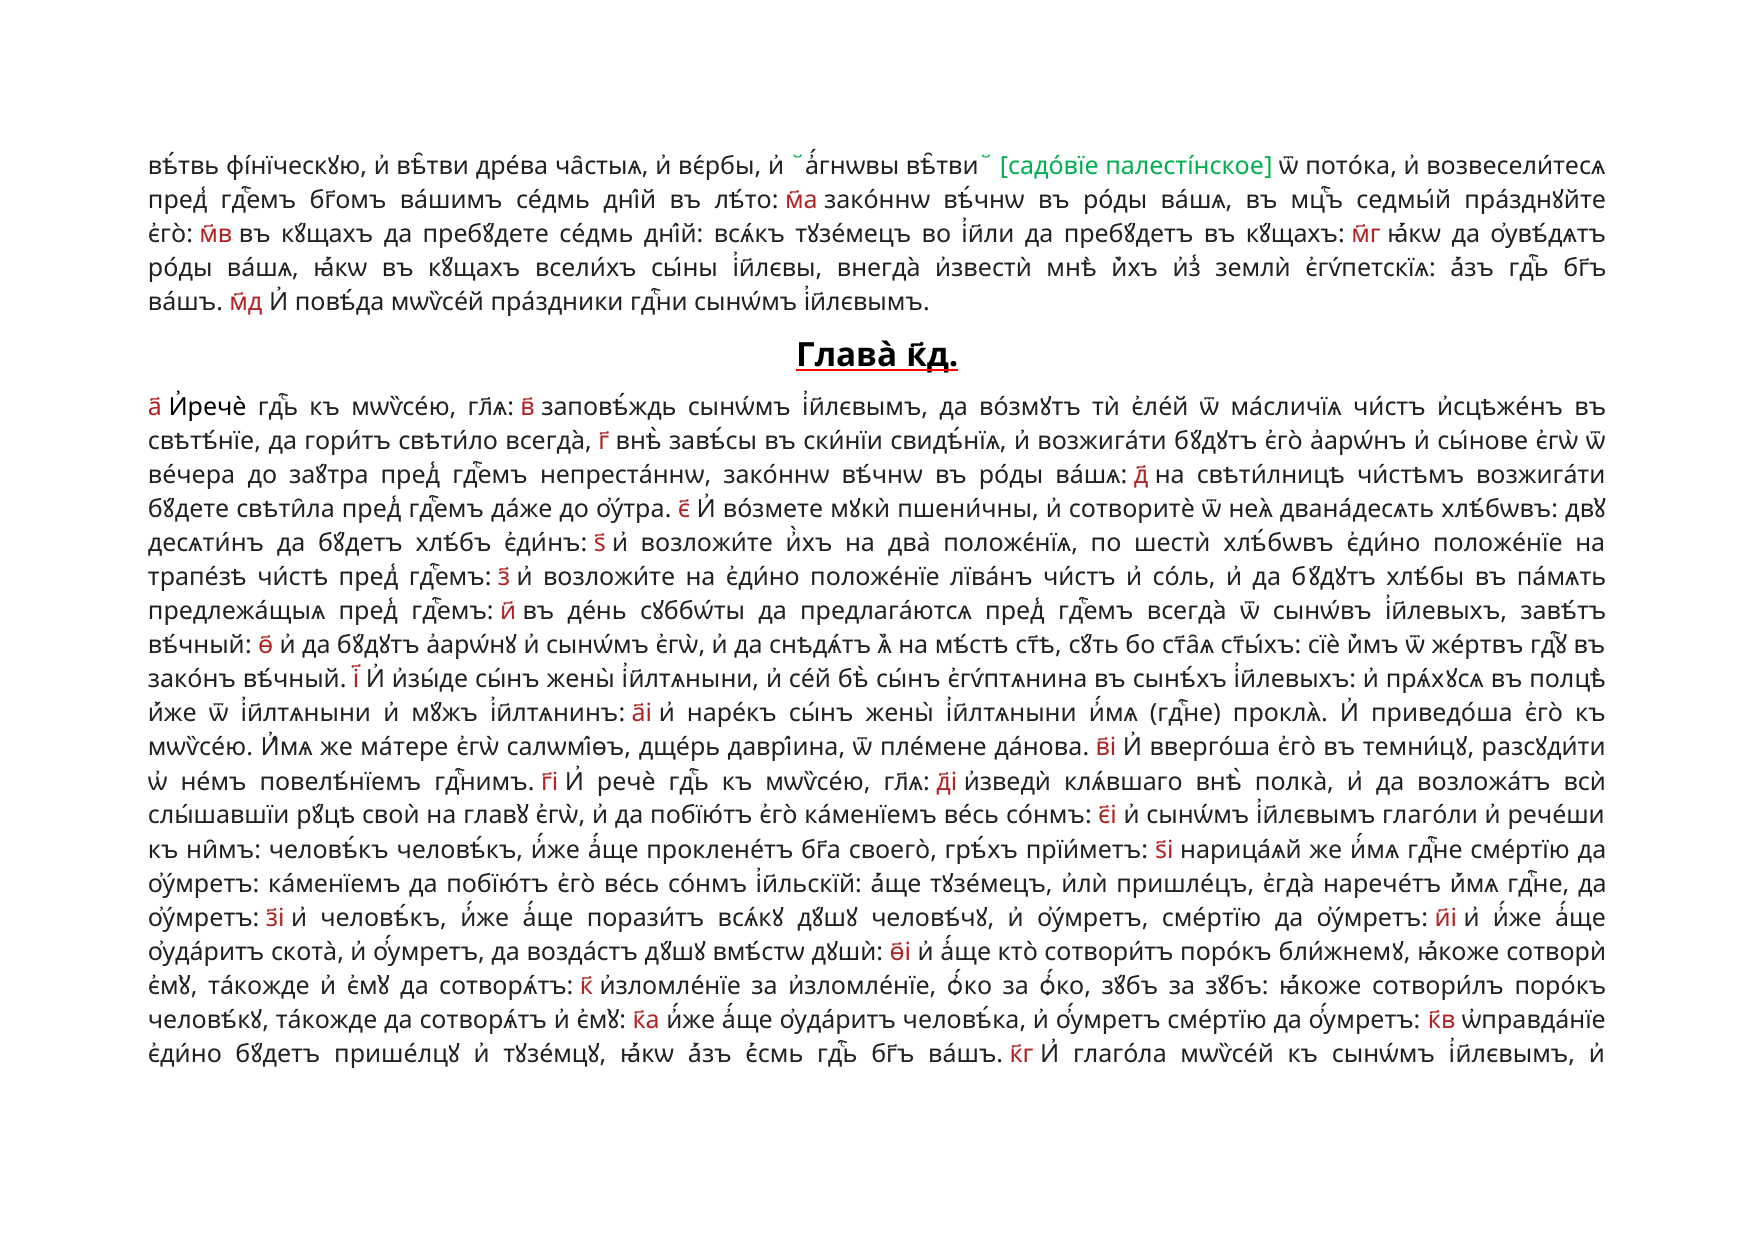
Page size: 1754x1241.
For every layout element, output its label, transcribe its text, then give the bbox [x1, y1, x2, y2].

text вѣ́твь фі́нїческꙋю, и҆ вѣ̑тви дре́ва ча̑стыѧ, и҆ вє́рбы, и҆ ꙾а҆́гнѡвы вѣ̑тви꙾ [садо́вїе палесті́нское] ѿ пото́ка, и҆ возвесели́тесѧ пред̾ гдⷭ҇емъ бг҃омъ ва́шимъ се́дмь дні́й въ лѣ́то: м҃а зако́ннѡ вѣ́чнѡ въ ро́ды ва́шѧ, въ мцⷭ҇ъ седмы́й пра́зднꙋйте є҆го̀: м҃в въ кꙋ́щахъ да пребꙋ́дете се́дмь дні́й: всѧ́къ тꙋзе́мецъ во і҆и҃ли да пребꙋ́детъ въ кꙋ́щахъ: м҃г ꙗ҆́кѡ да ѹ҆вѣ́дѧтъ ро́ды ва́шѧ, ꙗ҆́кѡ въ кꙋ́щахъ всели́хъ сы́ны і҆и҃лєвы, внегда̀ и҆звестѝ мнѣ̀ и҆̀хъ и҆з̾ землѝ є҆гѵ́петскїѧ: а҆́зъ гдⷭ҇ь бг҃ъ ва́шъ. м҃д И҆ повѣ́да мѡѷсе́й пра́здники гдⷭ҇ни сынѡ́мъ і҆и҃лєвымъ. [148, 148, 1606, 318]
text Глава̀ к҃д. [148, 331, 1606, 376]
text а҃ И҆речѐ гдⷭ҇ь къ мѡѷсе́ю, гл҃ѧ: в҃ заповѣ́ждь сынѡ́мъ і҆и҃лєвымъ, да во́змꙋтъ тѝ є҆ле́й ѿ ма́сличїѧ чи́стъ и҆сцѣже́нъ въ свѣтѣ́нїе, да гори́тъ свѣти́ло всегда̀, г҃ внѣ̀ завѣ́сы въ ски́нїи свидѣ́нїѧ, и҆ возжига́ти бꙋ́дꙋтъ є҆го̀ а҆арѡ́нъ и҆ сы́нове є҆гѡ̀ ѿ ве́чера до заꙋ́тра пред̾ гдⷭ҇емъ непреста́ннѡ, зако́ннѡ вѣ́чнѡ въ ро́ды ва́шѧ: д҃ на свѣти́лницѣ чи́стѣмъ возжига́ти бꙋ́дете свѣти̑ла пред̾ гдⷭ҇емъ да́же до ѹ҆́тра. є҃ И҆ во́змете мꙋкѝ пшени́чны, и҆ сотворитѐ ѿ неѧ̀ двана́десѧть хлѣ́бѡвъ: двꙋ̀ десѧти́нъ да бꙋ́детъ хлѣ́бъ є҆ди́нъ: ѕ҃ и҆ возложи́те и҆̀хъ на два̀ положє́нїѧ, по шестѝ хлѣ́бѡвъ є҆ди́но положе́нїе на трапе́зѣ чи́стѣ пред̾ гдⷭ҇емъ: з҃ и҆ возложи́те на є҆ди́но положе́нїе лїва́нъ чи́стъ и҆ со́ль, и҆ да бꙋ́дꙋтъ хлѣ́бы въ па́мѧть предлежа́щыѧ пред̾ гдⷭ҇емъ: и҃ въ де́нь сꙋббѡ́ты да предлага́ютсѧ пред̾ гдⷭ҇емъ всегда̀ ѿ сынѡ́въ і҆и҃левыхъ, завѣ́тъ вѣ́чный: ѳ҃ и҆ да бꙋ́дꙋтъ а҆арѡ́нꙋ и҆ сынѡ́мъ є҆гѡ̀, и҆ да снѣдѧ́тъ ѧ҆̀ на мѣ́стѣ ст҃ѣ, сꙋ́ть бо ст҃а̑ѧ ст҃ы́хъ: сїѐ и҆̀мъ ѿ же́ртвъ гдⷭ҇ꙋ въ зако́нъ вѣ́чный. і҃ И҆ и҆зы́де сы́нъ жены̀ і҆и҃лтѧныни, и҆ се́й бѣ̀ сы́нъ є҆гѵ́птѧнина въ сынѣ́хъ і҆и҃левыхъ: и҆ прѧ́хꙋсѧ въ полцѣ̀ и҆́же ѿ і҆и҃лтѧныни и҆ мꙋ́жъ і҆и҃лтѧнинъ: а҃і и҆ наре́къ сы́нъ жены̀ і҆и҃лтѧныни и҆́мѧ (гдⷭ҇не) проклѧ̀. И҆ приведо́ша є҆го̀ къ мѡѷсе́ю. И҆́мѧ же ма́тере є҆гѡ̀ салѡмі́ѳъ, дще́рь даврі́ина, ѿ пле́мене да́нова. в҃і И҆ вверго́ша є҆го̀ въ темни́цꙋ, разсꙋди́ти ѡ҆ не́мъ повелѣ́нїемъ гдⷭ҇нимъ. г҃і И҆ речѐ гдⷭ҇ь къ мѡѷсе́ю, гл҃ѧ: д҃і и҆зведѝ клѧ́вшаго внѣ̀ полка̀, и҆ да возложа́тъ всѝ слы́шавшїи рꙋ́цѣ своѝ на главꙋ̀ є҆гѡ̀, и҆ да побїю́тъ є҆го̀ ка́менїемъ ве́сь со́нмъ: є҃і и҆ сынѡ́мъ і҆и҃лєвымъ глаго́ли и҆ рече́ши къ ни̑мъ: человѣ́къ человѣ́къ, и҆́же а҆́ще проклене́тъ бг҃а своего̀, грѣ́хъ прїи́метъ: ѕ҃і нарица́ѧй же и҆́мѧ гдⷭ҇не сме́ртїю да ѹ҆́мретъ: ка́менїемъ да побїю́тъ є҆го̀ ве́сь со́нмъ і҆и҃льскїй: а҆́ще тꙋзе́мецъ, и҆лѝ пришле́цъ, є҆гда̀ нарече́тъ и҆́мѧ гдⷭ҇не, да ѹ҆́мретъ: з҃і и҆ человѣ́къ, и҆́же а҆́ще порази́тъ всѧ́кꙋ дꙋ́шꙋ человѣ́чꙋ, и҆ ѹ҆́мретъ, сме́ртїю да ѹ҆́мретъ: и҃і и҆ и҆́же а҆́ще ѹ҆да́ритъ скота̀, и҆ ѹ҆́мретъ, да возда́стъ дꙋ́шꙋ вмѣ́стѡ дꙋшѝ: ѳ҃і и҆ а҆́ще кто̀ сотвори́тъ поро́къ бли́жнемꙋ, ꙗ҆́коже сотворѝ є҆мꙋ̀, та́кожде и҆ є҆мꙋ̀ да сотворѧ́тъ: к҃ и҆зломле́нїе за и҆зломле́нїе, ѻ҆́ко за ѻ҆́ко, зꙋ́бъ за зꙋ́бъ: ꙗ҆́коже сотвори́лъ поро́къ человѣ́кꙋ, та́кожде да сотворѧ́тъ и҆ є҆мꙋ̀: к҃а и҆́же а҆́ще ѹ҆да́ритъ человѣ́ка, и҆ ѹ҆́мретъ сме́ртїю да ѹ҆́мретъ: к҃в ѡ҆правда́нїе є҆ди́но бꙋ́детъ прише́лцꙋ и҆ тꙋзе́мцꙋ, ꙗ҆́кѡ а҆́зъ є҆́смь гдⷭ҇ь бг҃ъ ва́шъ. к҃г И҆ глаго́ла мѡѷсе́й къ сынѡ́мъ і҆и҃лєвымъ, и҆ [148, 388, 1606, 1070]
